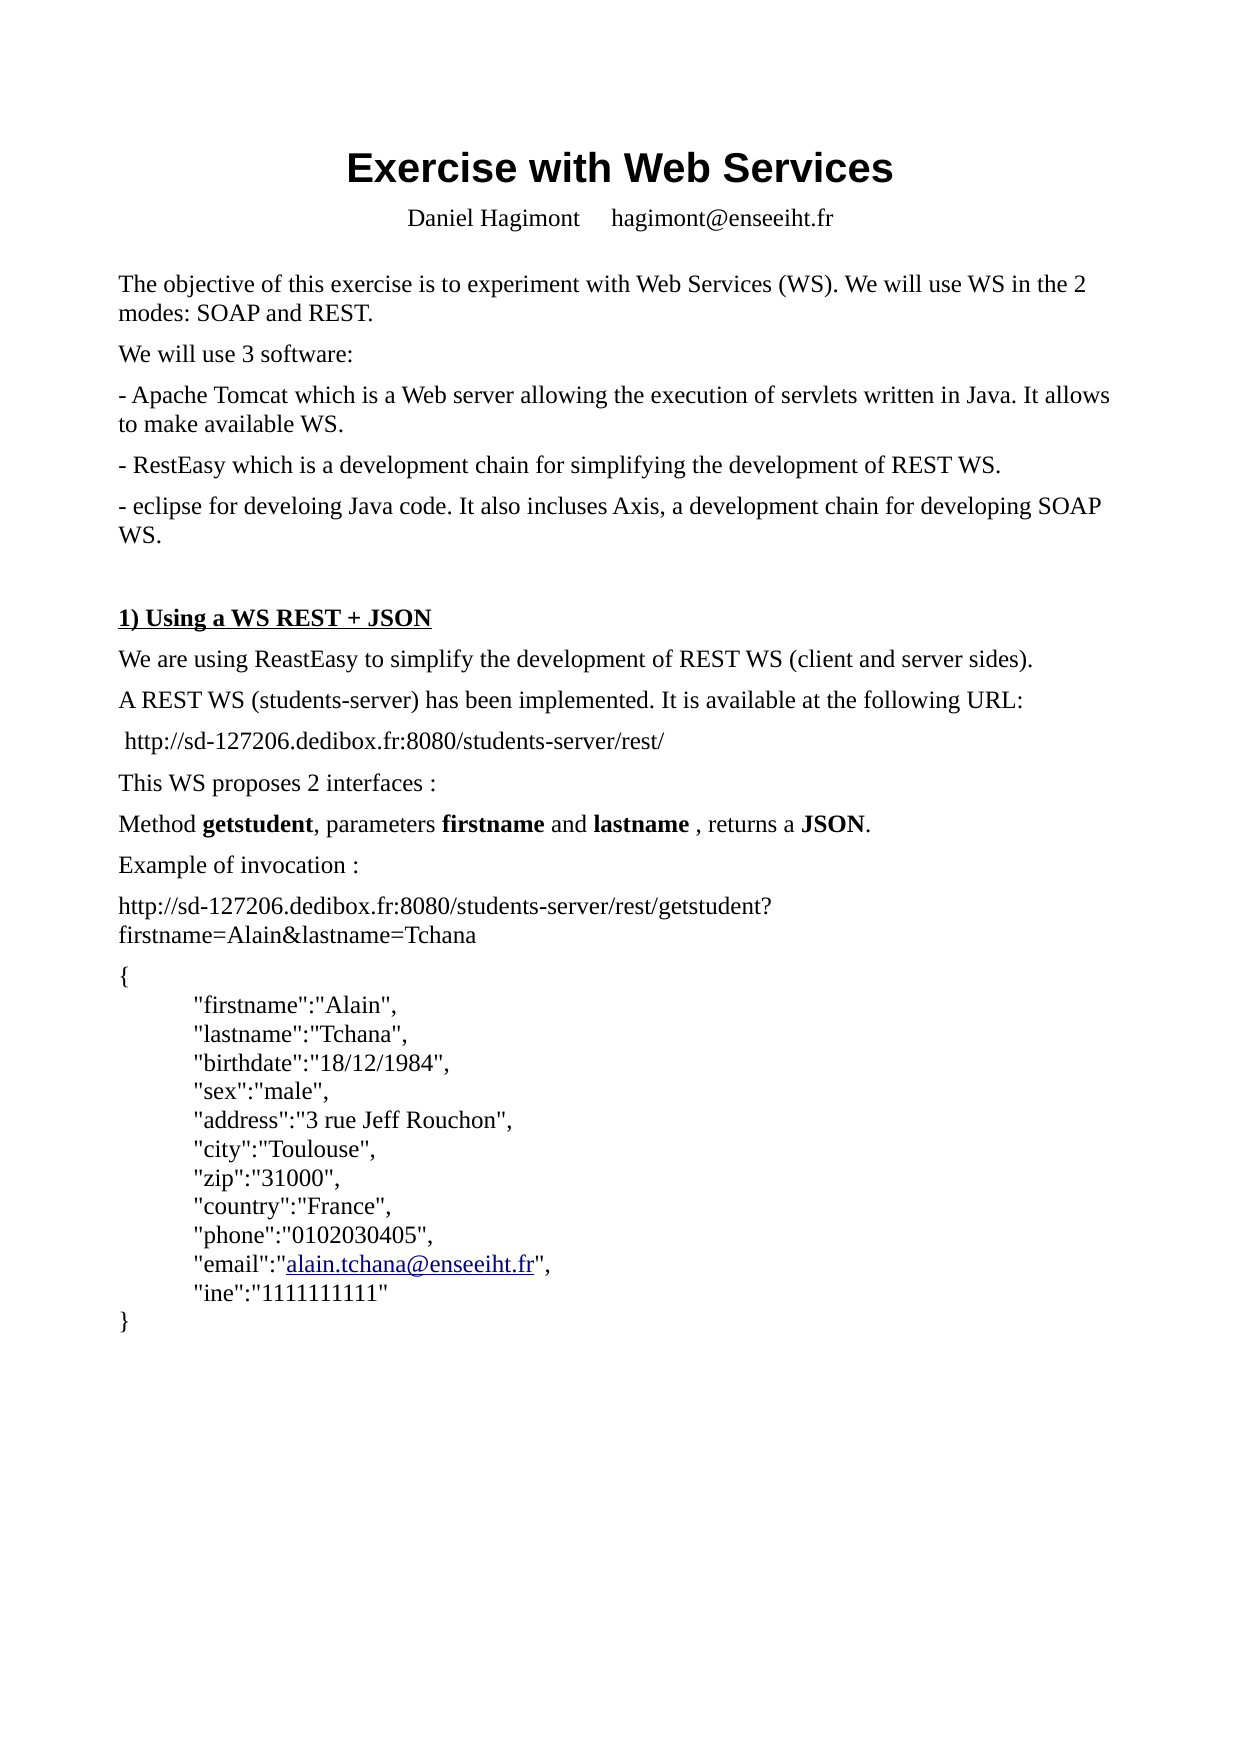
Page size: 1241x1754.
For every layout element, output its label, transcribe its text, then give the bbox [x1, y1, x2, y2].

text Method getstudent, parameters firstname and lastname , returns a JSON. [118, 809, 1122, 838]
text - RestEasy which is a development chain for simplifying the development of REST WS. [118, 450, 1122, 479]
text Example of invocation : [118, 850, 1122, 879]
text "lastname":"Tchana", [118, 1019, 1122, 1048]
text "sex":"male", [118, 1076, 1122, 1105]
text - Apache Tomcat which is a Web server allowing the execution of servlets written in Java. It allows to make available WS. [118, 380, 1122, 438]
text http://sd-127206.dedibox.fr:8080/students-server/rest/getstudent?firstname=Alain&lastname=Tchana [118, 891, 1122, 949]
text We are using ReastEasy to simplify the development of REST WS (client and server sides). [118, 644, 1122, 673]
text "email":"alain.tchana@enseeiht.fr", [118, 1249, 1122, 1278]
text "zip":"31000", [118, 1163, 1122, 1191]
text "birthdate":"18/12/1984", [118, 1048, 1122, 1076]
text "city":"Toulouse", [118, 1134, 1122, 1163]
text "phone":"0102030405", [118, 1220, 1122, 1249]
text 1) Using a WS REST + JSON [118, 603, 1122, 631]
text A REST WS (students-server) has been implemented. It is available at the following URL: [118, 685, 1122, 714]
text } [118, 1306, 1122, 1335]
text We will use 3 software: [118, 339, 1122, 368]
text "country":"France", [118, 1191, 1122, 1220]
text "ine":"1111111111" [118, 1278, 1122, 1306]
text { [118, 961, 1122, 990]
text This WS proposes 2 interfaces : [118, 768, 1122, 796]
text Daniel Hagimont hagimont@enseeiht.fr [118, 203, 1122, 232]
text "address":"3 rue Jeff Rouchon", [118, 1105, 1122, 1134]
text "firstname":"Alain", [118, 990, 1122, 1019]
text - eclipse for develoing Java code. It also incluses Axis, a development chain for developing SOAP WS. [118, 491, 1122, 549]
text http://sd-127206.dedibox.fr:8080/students-server/rest/ [118, 726, 1122, 755]
subtitle Exercise with Web Services [118, 143, 1122, 191]
text The objective of this exercise is to experiment with Web Services (WS). We will use WS in the 2 modes: SOAP and REST. [118, 269, 1122, 326]
